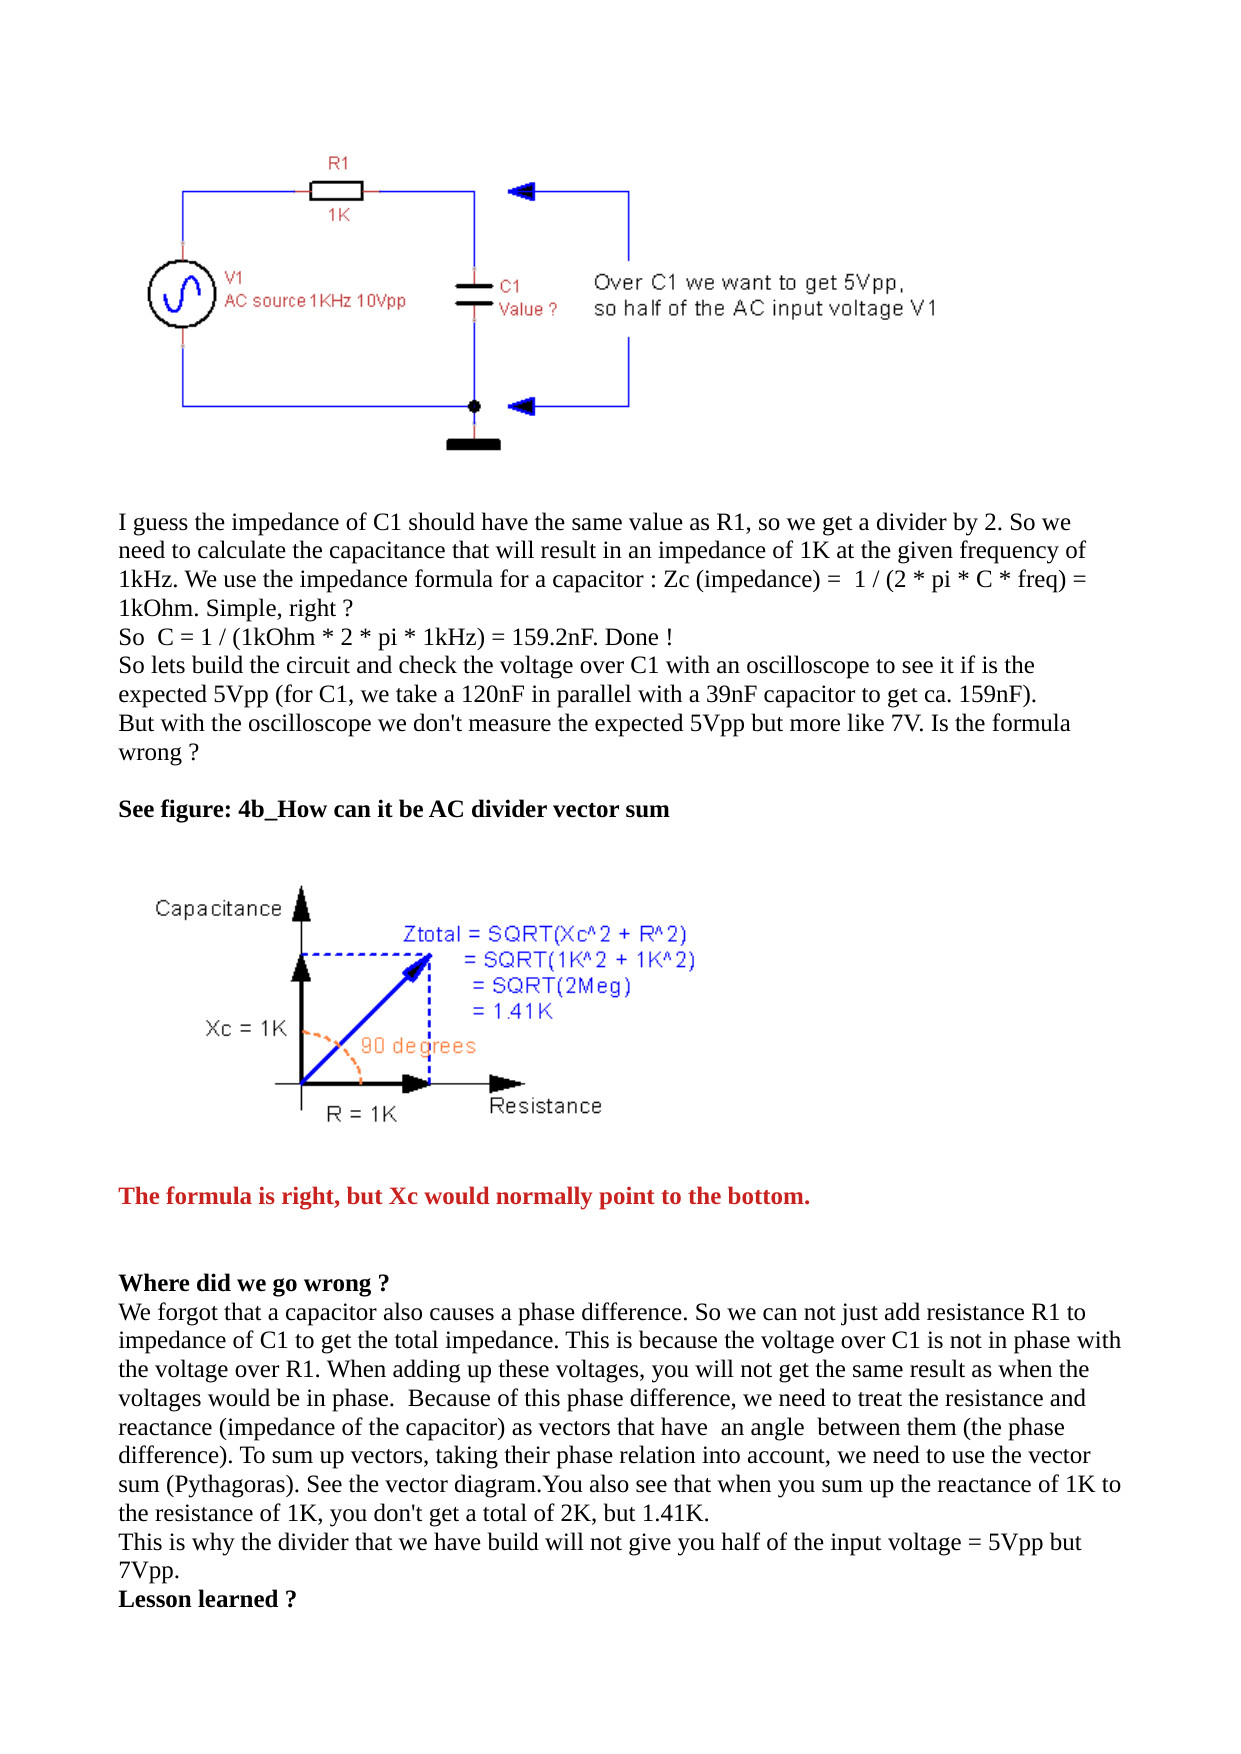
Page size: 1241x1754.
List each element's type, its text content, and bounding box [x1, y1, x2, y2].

text The formula is right, but Xc would normally point to the bottom. [118, 1181, 1122, 1210]
picture [118, 118, 954, 479]
text I guess the impedance of C1 should have the same value as R1, so we get a divider by 2. So we need to calculate the capacitance that will result in an impedance of 1K at the given frequency of 1kHz. We use the impedance formula for a capacitor : Zc (impedance) = 1 / (2 * pi * C * freq) = 1kOhm. Simple, right ? So C = 1 / (1kOhm * 2 * pi * 1kHz) = 159.2nF. Done ! So lets build the circuit and check the voltage over C1 with an oscilloscope to see it if is the expected 5Vpp (for C1, we take a 120nF in parallel with a 39nF capacitor to get ca. 159nF). But with the oscilloscope we don't measure the expected 5Vpp but more like 7V. Is the formula wrong ? See figure: 4b_How can it be AC divider vector sum [118, 118, 1122, 1152]
text Where did we go wrong ? We forgot that a capacitor also causes a phase difference. So we can not just add resistance R1 to impedance of C1 to get the total impedance. This is because the voltage over C1 is not in phase with the voltage over R1. When adding up these voltages, you will not get the same result as when the voltages would be in phase. Because of this phase difference, we need to treat the resistance and reactance (impedance of the capacitor) as vectors that have an angle between them (the phase difference). To sum up vectors, taking their phase relation into account, we need to use the vector sum (Pythagoras). See the vector diagram.You also see that when you sum up the reactance of 1K to the resistance of 1K, you don't get a total of 2K, but 1.41K. This is why the divider that we have build will not give you half of the input voltage = 5Vpp but 7Vpp. Lesson learned ? [118, 1239, 1122, 1613]
picture [118, 823, 734, 1152]
